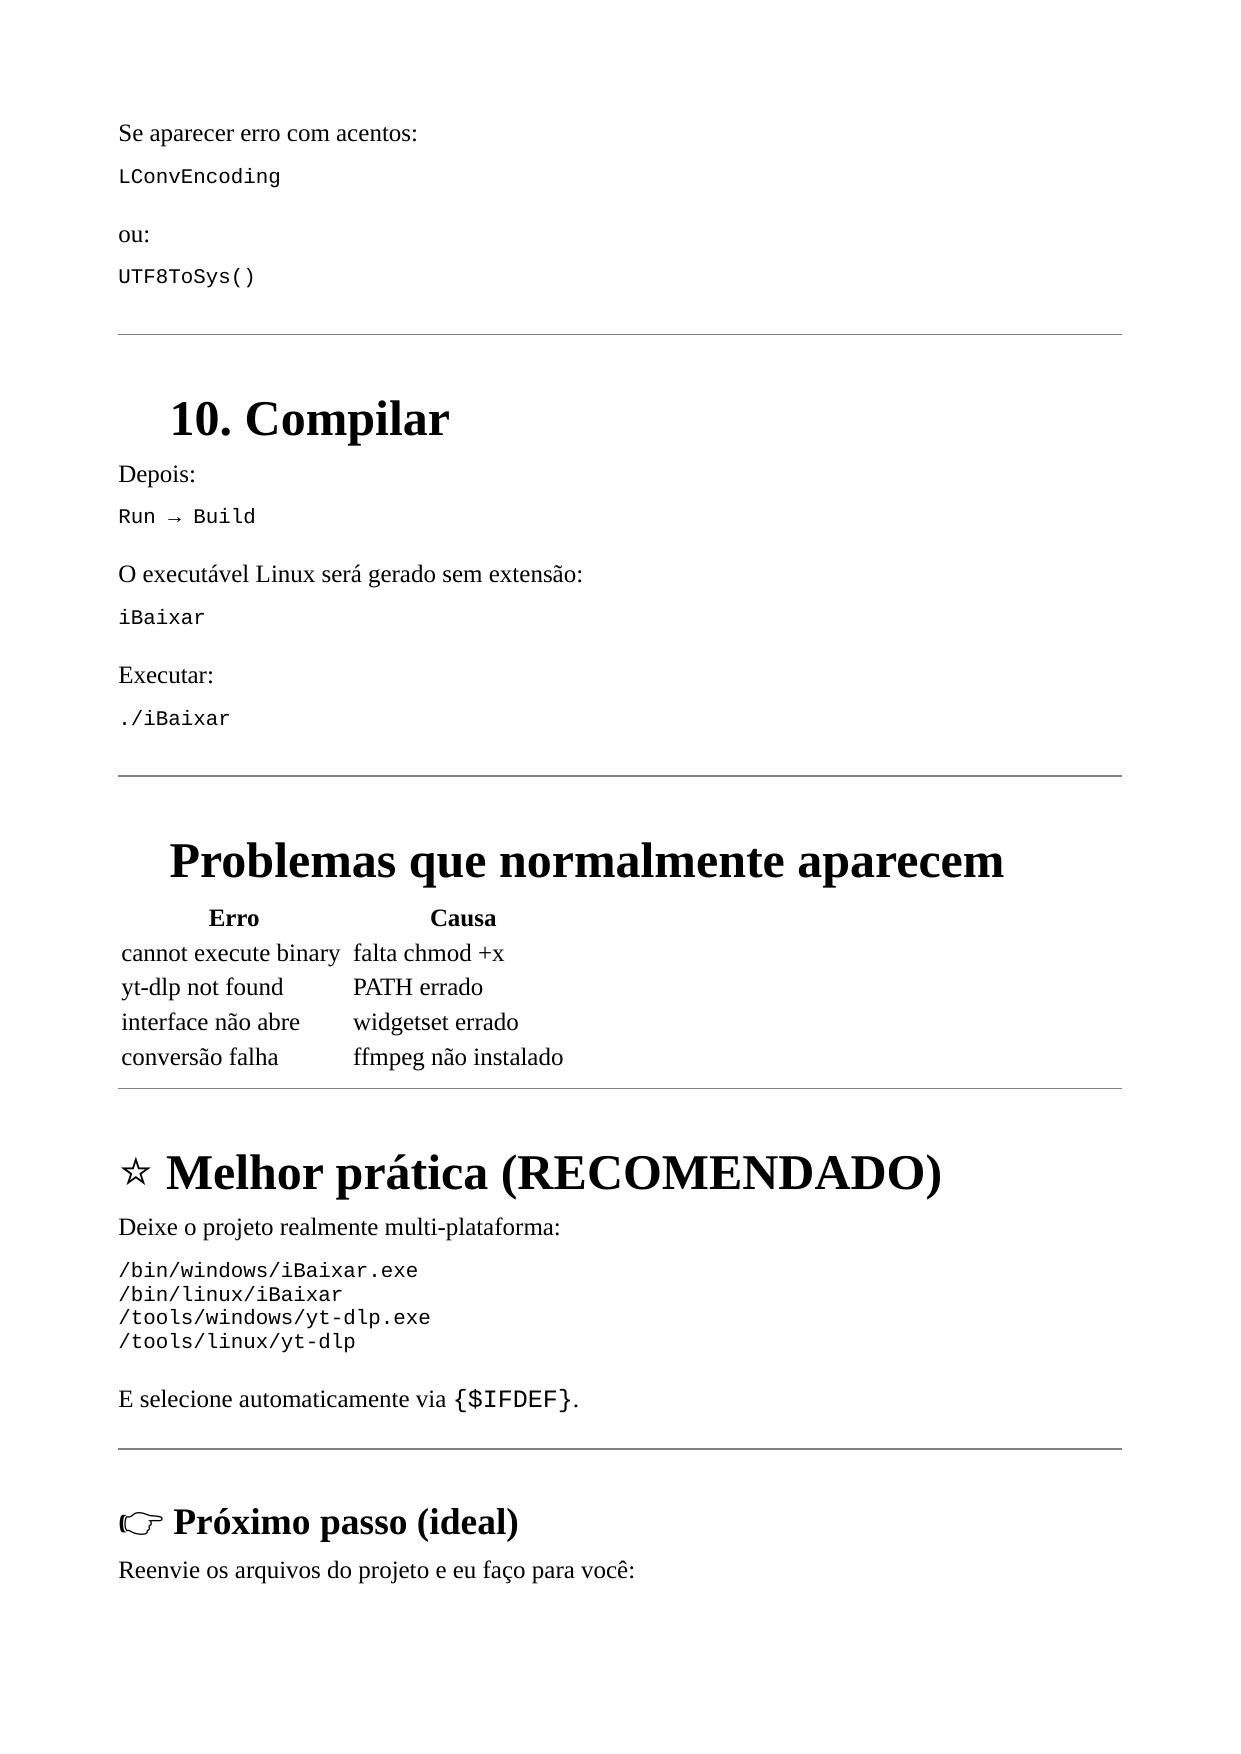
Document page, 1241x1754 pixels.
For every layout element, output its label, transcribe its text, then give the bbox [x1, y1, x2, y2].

text /tools/windows/yt-dlp.exe [118, 1307, 1122, 1331]
text LConvEncoding [118, 166, 1122, 189]
text Reenvie os arquivos do projeto e eu faço para você: [118, 1555, 1122, 1584]
text O executável Linux será gerado sem extensão: [118, 559, 1122, 588]
table_cell widgetset errado [350, 1004, 576, 1039]
text Run → Build [118, 506, 1122, 530]
text E selecione automaticamente via {$IFDEF}. [118, 1384, 1122, 1415]
text ou: [118, 219, 1122, 248]
subtitle ✅ 10. Compilar [118, 389, 1122, 446]
table_cell yt-dlp not found [118, 970, 350, 1004]
text Se aparecer erro com acentos: [118, 118, 1122, 147]
table_cell interface não abre [118, 1004, 350, 1039]
text /tools/linux/yt-dlp [118, 1331, 1122, 1355]
subtitle 🚨 Problemas que normalmente aparecem [118, 830, 1122, 888]
table_header Erro [118, 900, 350, 935]
text iBaixar [118, 607, 1122, 631]
table_cell PATH errado [350, 970, 576, 1004]
table_cell falta chmod +x [350, 935, 576, 969]
text ./iBaixar [118, 708, 1122, 732]
text /bin/windows/iBaixar.exe [118, 1260, 1122, 1284]
text UTF8ToSys() [118, 266, 1122, 290]
subtitle ⭐ Melhor prática (RECOMENDADO) [118, 1142, 1122, 1200]
text Executar: [118, 660, 1122, 689]
table_cell cannot execute binary [118, 935, 350, 969]
text Deixe o projeto realmente multi-plataforma: [118, 1212, 1122, 1241]
table_cell conversão falha [118, 1039, 350, 1073]
table_cell ffmpeg não instalado [350, 1039, 576, 1073]
text Depois: [118, 459, 1122, 488]
subtitle 👉 Próximo passo (ideal) [118, 1499, 1122, 1542]
text /bin/linux/iBaixar [118, 1284, 1122, 1307]
table_header Causa [350, 900, 576, 935]
